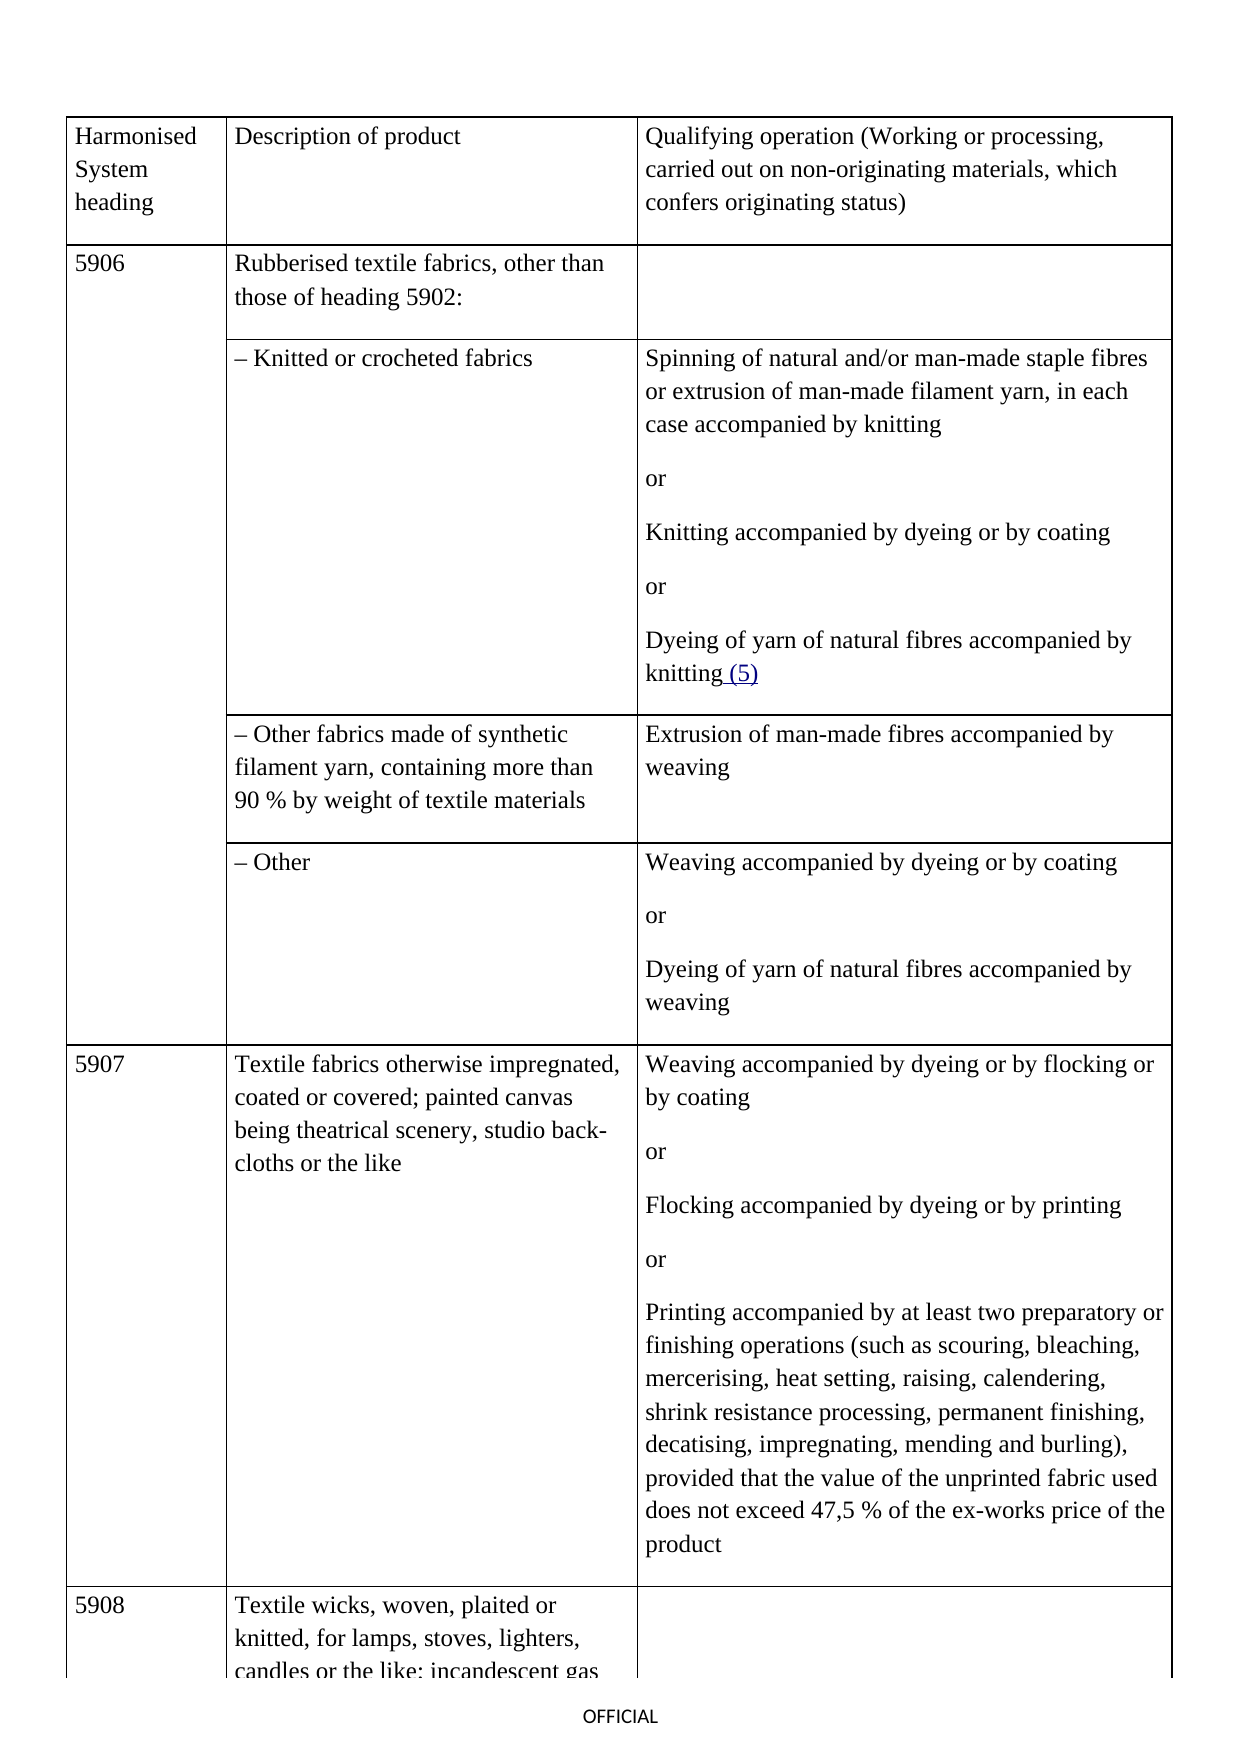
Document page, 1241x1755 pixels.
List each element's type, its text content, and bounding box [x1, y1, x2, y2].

table_cell 5907 [67, 1046, 226, 1586]
table_header Qualifying operation (Working or processing, carried out on non-originating materials, which confers originating status) [638, 118, 1171, 244]
table_cell [638, 1587, 1171, 1678]
table_cell – Other [227, 844, 637, 1044]
table_cell Weaving accompanied by dyeing or by flocking or by coating or Flocking accompanied by dyeing or by printing or Printing accompanied by at least two preparatory or finishing operations (such as scouring, bleaching, mercerising, heat setting, raising, calendering, shrink resistance processing, permanent finishing, decatising, impregnating, mending and burling), provided that the value of the unprinted fabric used does not exceed 47,5 % of the ex-works price of the product [638, 1046, 1171, 1586]
table_cell Extrusion of man-made fibres accompanied by weaving [638, 716, 1171, 842]
table_cell – Knitted or crocheted fabrics [227, 340, 637, 714]
table_cell 5908 [67, 1587, 226, 1678]
table_cell Textile fabrics otherwise impregnated, coated or covered; painted canvas being theatrical scenery, studio back-cloths or the like [227, 1046, 637, 1586]
table_cell – Other fabrics made of synthetic filament yarn, containing more than 90 % by weight of textile materials [227, 716, 637, 842]
table_header Description of product [227, 118, 637, 244]
table_cell Weaving accompanied by dyeing or by coating or Dyeing of yarn of natural fibres accompanied by weaving [638, 844, 1171, 1044]
table_cell 5906 [67, 246, 226, 1044]
table_cell Spinning of natural and/or man-made staple fibres or extrusion of man-made filament yarn, in each case accompanied by knitting or Knitting accompanied by dyeing or by coating or Dyeing of yarn of natural fibres accompanied by knitting (5) [638, 340, 1171, 714]
table_cell Rubberised textile fabrics, other than those of heading 5902: [227, 246, 637, 338]
table_cell [638, 246, 1171, 338]
table_cell Textile wicks, woven, plaited or knitted, for lamps, stoves, lighters, candles or the like; incandescent gas mantles and tubular knitted gas mantle fabric therefor, whether or not impregnated: [227, 1587, 637, 1678]
table_header Harmonised System heading [67, 118, 226, 244]
